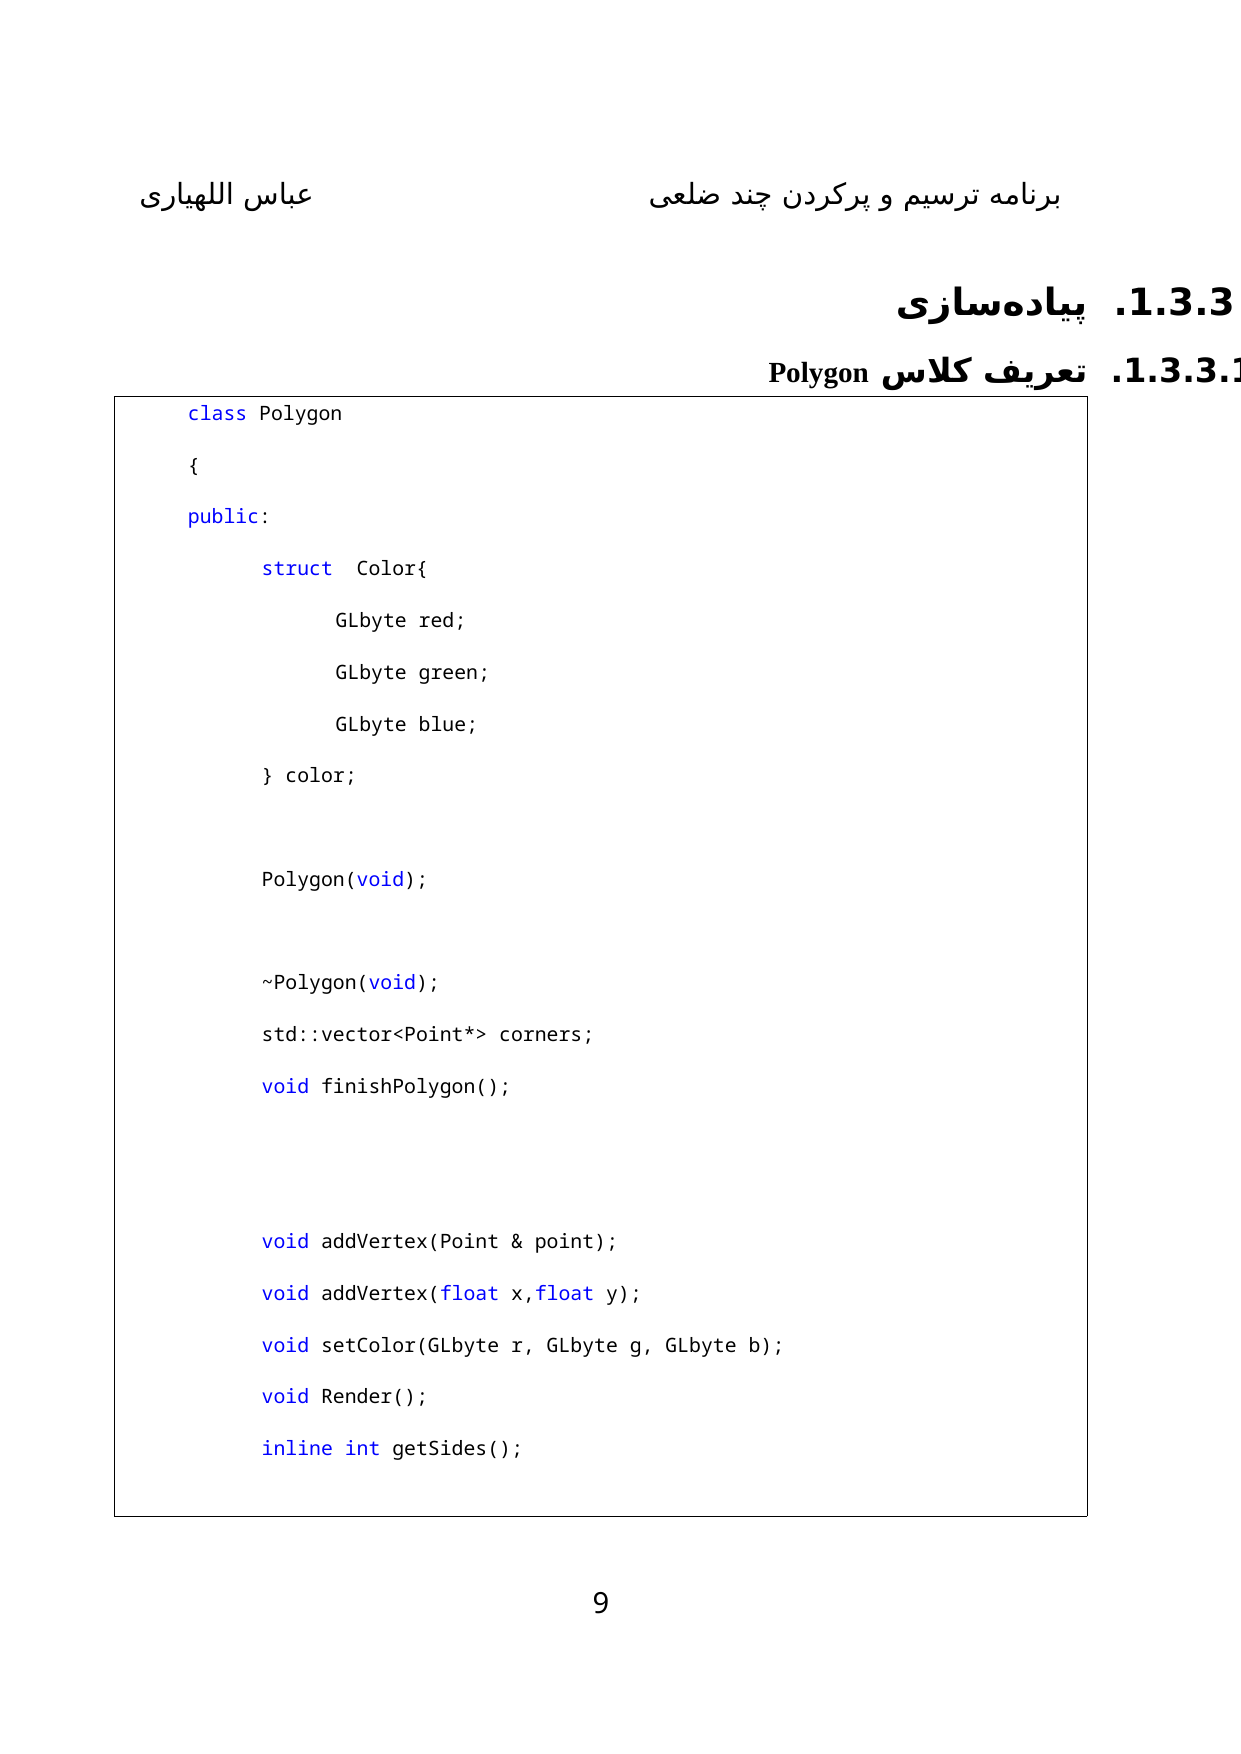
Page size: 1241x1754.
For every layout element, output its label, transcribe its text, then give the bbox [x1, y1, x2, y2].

text GLbyte blue; [115, 707, 1087, 737]
text std::vector<Point*> corners; [115, 1017, 1087, 1047]
text void finishPolygon(); [115, 1069, 1087, 1099]
text Polygon(void); [115, 862, 1087, 892]
text ~Polygon(void); [115, 966, 1087, 996]
text void addVertex(float x,float y); [115, 1276, 1087, 1306]
text void Render(); [115, 1380, 1087, 1410]
text void addVertex(Point & point); [115, 1224, 1087, 1254]
text GLbyte green; [115, 655, 1087, 685]
text class Polygon [115, 397, 1087, 426]
text GLbyte red; [115, 603, 1087, 633]
text void setColor(GLbyte r, GLbyte g, GLbyte b); [115, 1328, 1087, 1358]
subtitle پیاده‌سازی [114, 281, 1087, 324]
text { [115, 448, 1087, 478]
text } color; [115, 758, 1087, 788]
text inline int getSides(); [115, 1431, 1087, 1462]
subtitle تعریف کلاس Polygon [114, 351, 1087, 390]
text struct Color{ [115, 551, 1087, 581]
text public: [115, 499, 1087, 530]
